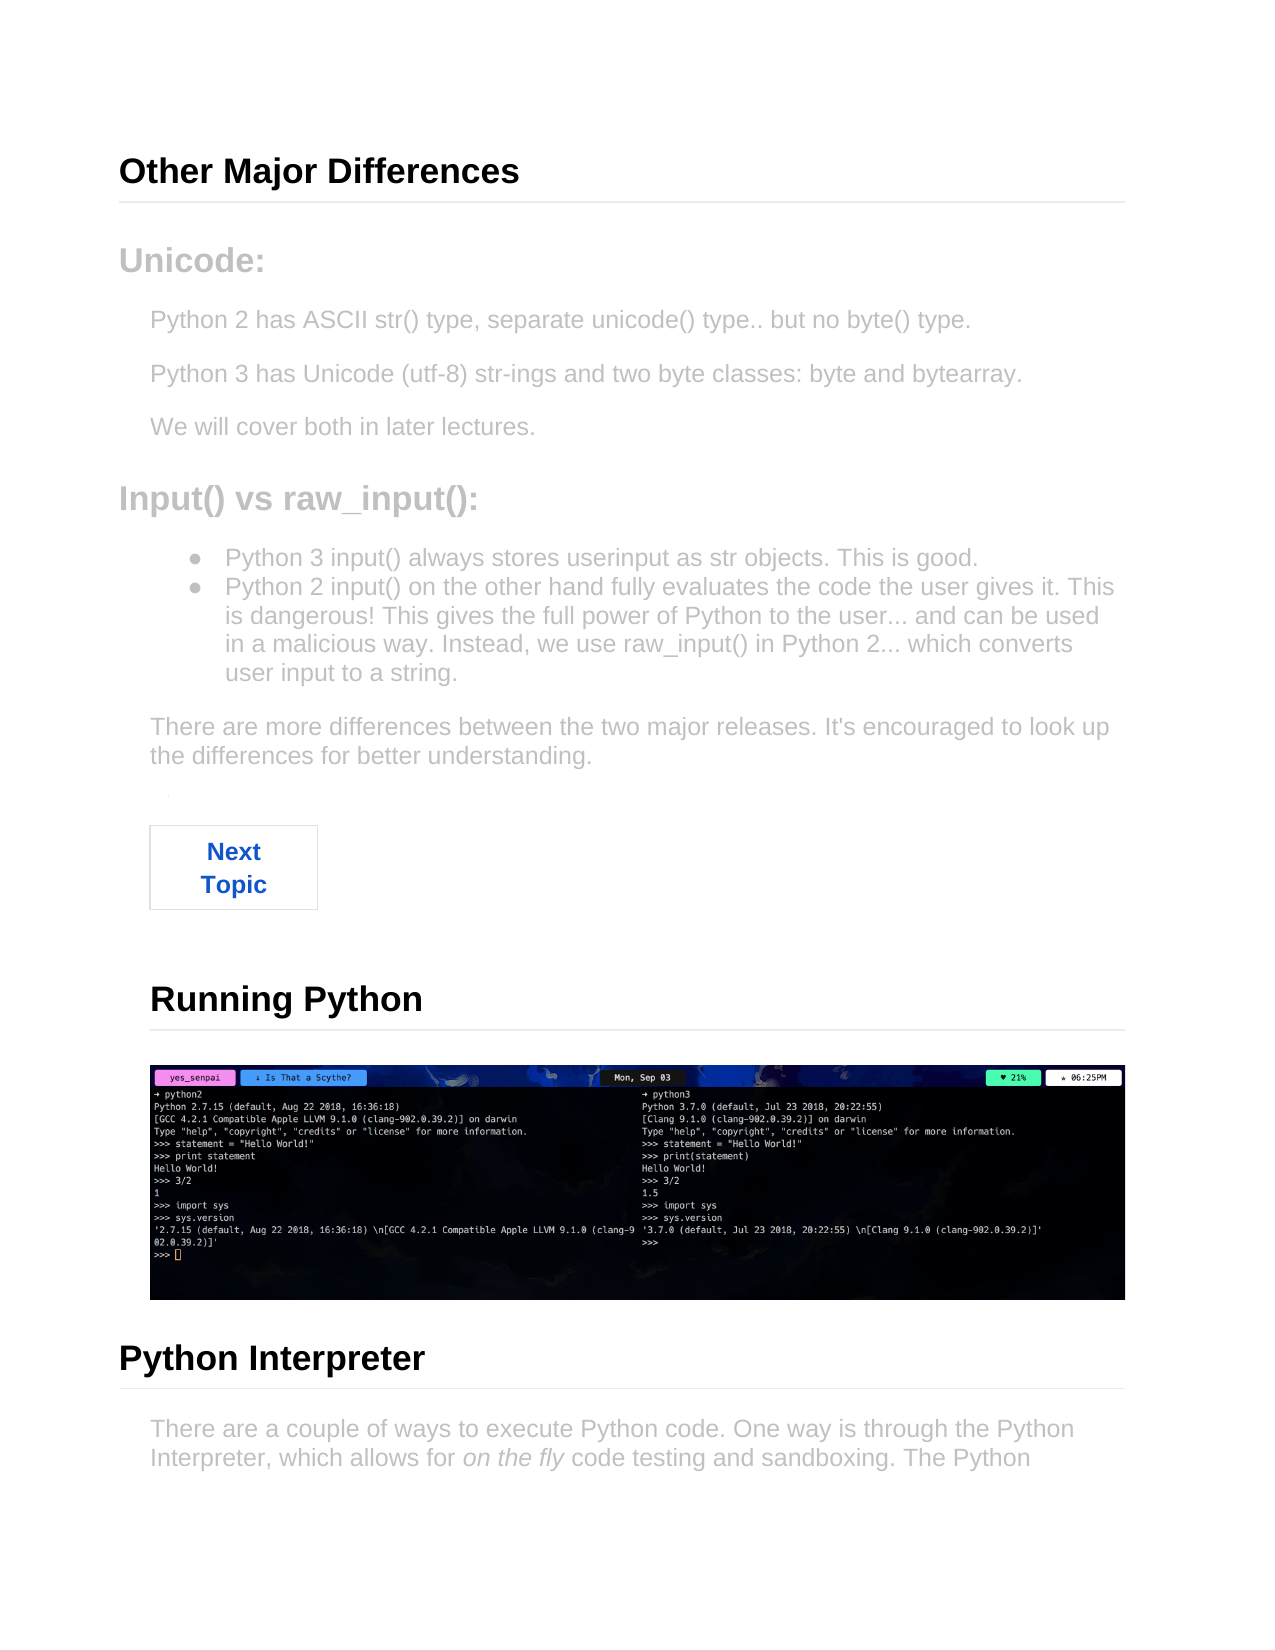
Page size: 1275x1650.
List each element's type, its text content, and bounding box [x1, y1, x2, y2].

text There are more differences between the two major releases. It's encouraged to look up the differences for better understanding. [150, 712, 1125, 769]
list Python 3 input() always stores userinput as str objects. This is good. [187, 543, 1125, 572]
text We will cover both in later lectures. [150, 412, 1125, 441]
subtitle Unicode: [119, 240, 1125, 280]
text Python 3 has Unicode (utf-8) str-ings and two byte classes: byte and bytearray. [150, 358, 1125, 387]
table_header Next Topic [151, 826, 317, 909]
subtitle Other Major Differences [119, 150, 1125, 201]
picture [150, 1065, 1125, 1300]
list Python 2 input() on the other hand fully evaluates the code the user gives it. This is dangerous! This gives the full power of Python to the user... and can be used in a malicious way. Instead, we use raw_input() in Python 2... which converts user input to a string. [187, 572, 1125, 687]
subtitle Running Python [150, 978, 1125, 1029]
text Python 2 has ASCII str() type, separate unicode() type.. but no byte() type. [150, 305, 1125, 333]
subtitle Python Interpreter [119, 1337, 1125, 1388]
text There are a couple of ways to execute Python code. One way is through the Python Interpreter, which allows for on the fly code testing and sandboxing. The Python [150, 1414, 1125, 1472]
subtitle Input() vs raw_input(): [119, 478, 1125, 518]
